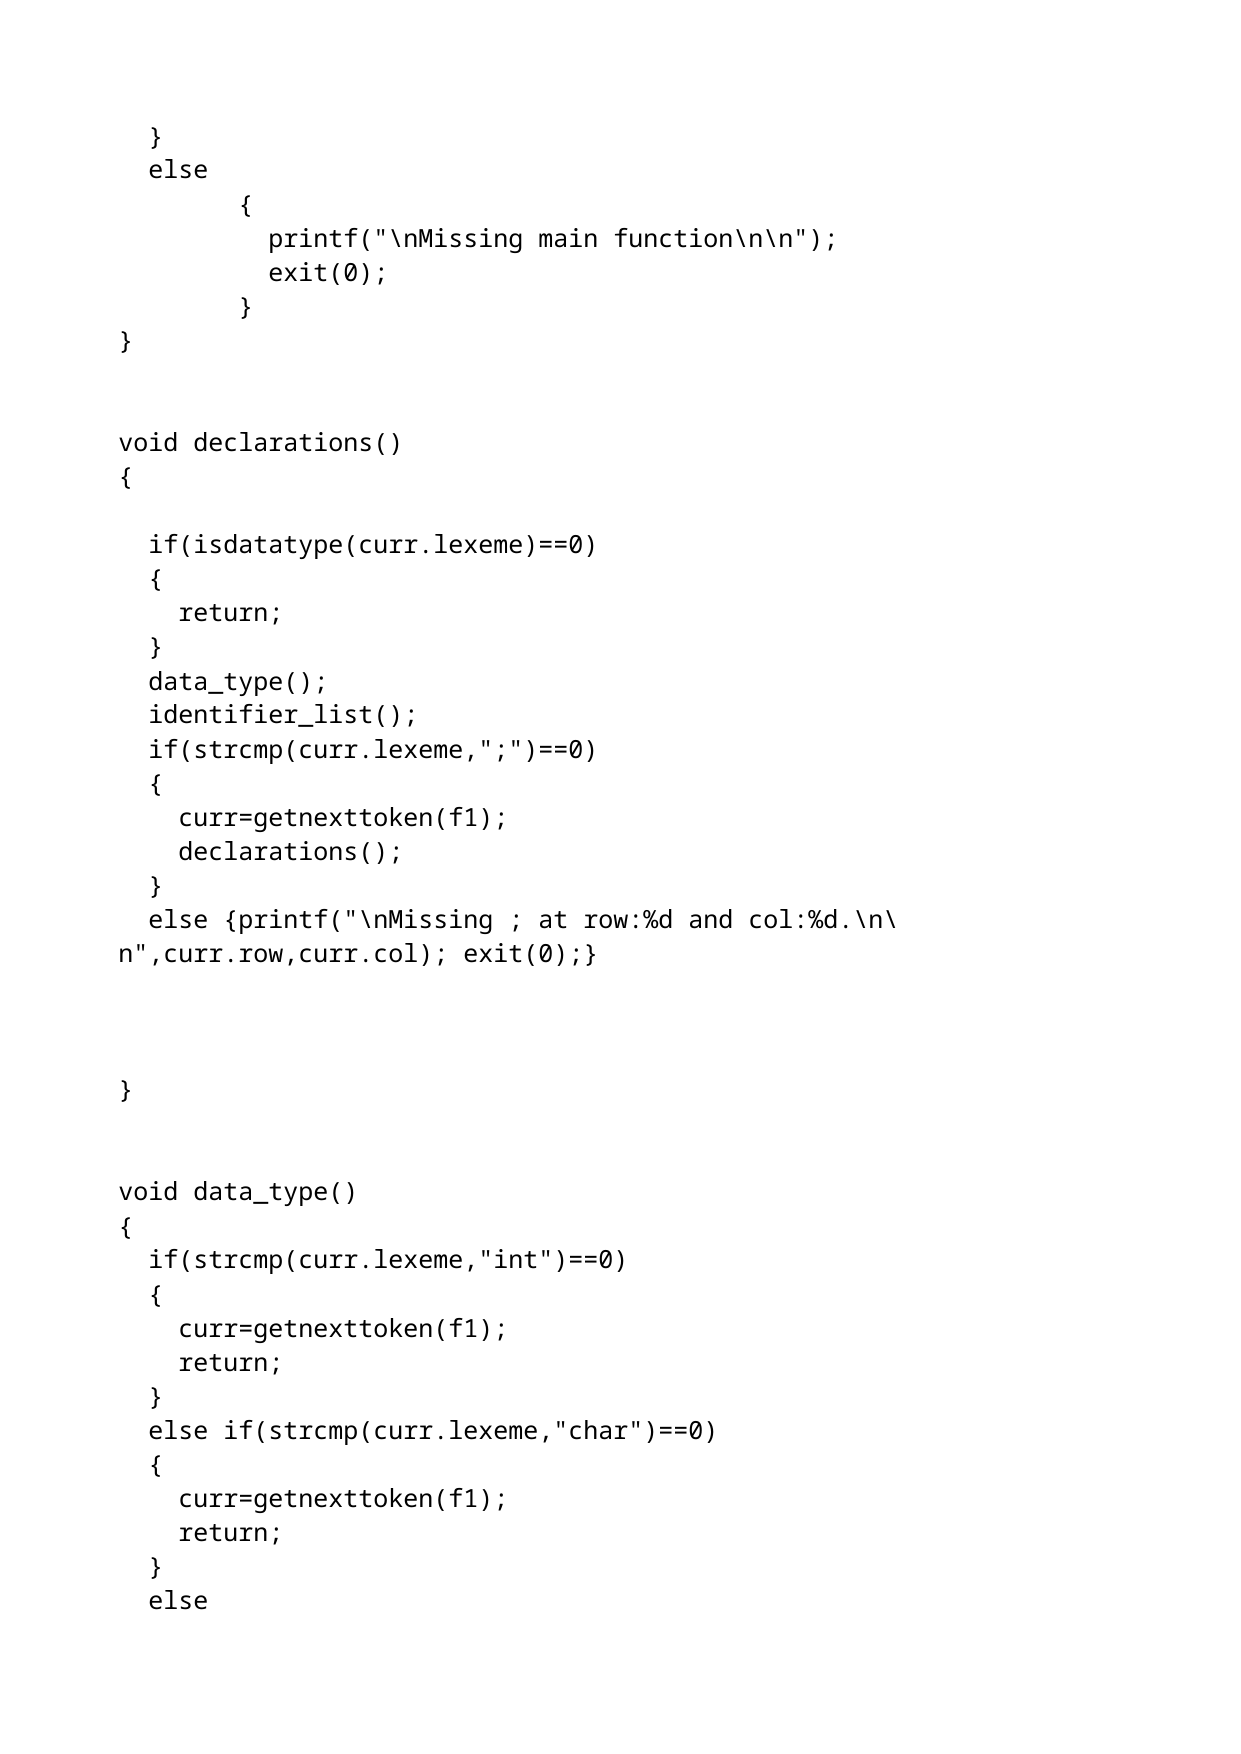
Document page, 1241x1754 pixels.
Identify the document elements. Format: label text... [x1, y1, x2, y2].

text return; [118, 595, 1122, 629]
text } [118, 1072, 1122, 1106]
text void declarations() [118, 425, 1122, 459]
text void data_type() [118, 1174, 1122, 1208]
text identifier_list(); [118, 697, 1122, 731]
text } [118, 867, 1122, 902]
text { [118, 186, 1122, 220]
text curr=getnexttoken(f1); [118, 1310, 1122, 1344]
text else {printf("\nMissing ; at row:%d and col:%d.\n\n",curr.row,curr.col); exit(0);} [118, 902, 1122, 970]
text { [118, 765, 1122, 799]
text else [118, 152, 1122, 186]
text if(strcmp(curr.lexeme,";")==0) [118, 731, 1122, 765]
text return; [118, 1515, 1122, 1549]
text if(isdatatype(curr.lexeme)==0) [118, 527, 1122, 561]
text data_type(); [118, 663, 1122, 697]
text } [118, 118, 1122, 152]
text { [118, 561, 1122, 595]
text else if(strcmp(curr.lexeme,"char")==0) [118, 1412, 1122, 1447]
text } [118, 1549, 1122, 1583]
text printf("\nMissing main function\n\n"); [118, 220, 1122, 254]
text } [118, 322, 1122, 357]
text if(strcmp(curr.lexeme,"int")==0) [118, 1242, 1122, 1276]
text return; [118, 1344, 1122, 1378]
text { [118, 1208, 1122, 1242]
text { [118, 1276, 1122, 1310]
text else [118, 1583, 1122, 1617]
text } [118, 288, 1122, 322]
text { [118, 1447, 1122, 1481]
text curr=getnexttoken(f1); [118, 799, 1122, 833]
text exit(0); [118, 254, 1122, 288]
text declarations(); [118, 833, 1122, 867]
text { [118, 459, 1122, 493]
text curr=getnexttoken(f1); [118, 1481, 1122, 1515]
text } [118, 1378, 1122, 1412]
text } [118, 629, 1122, 663]
